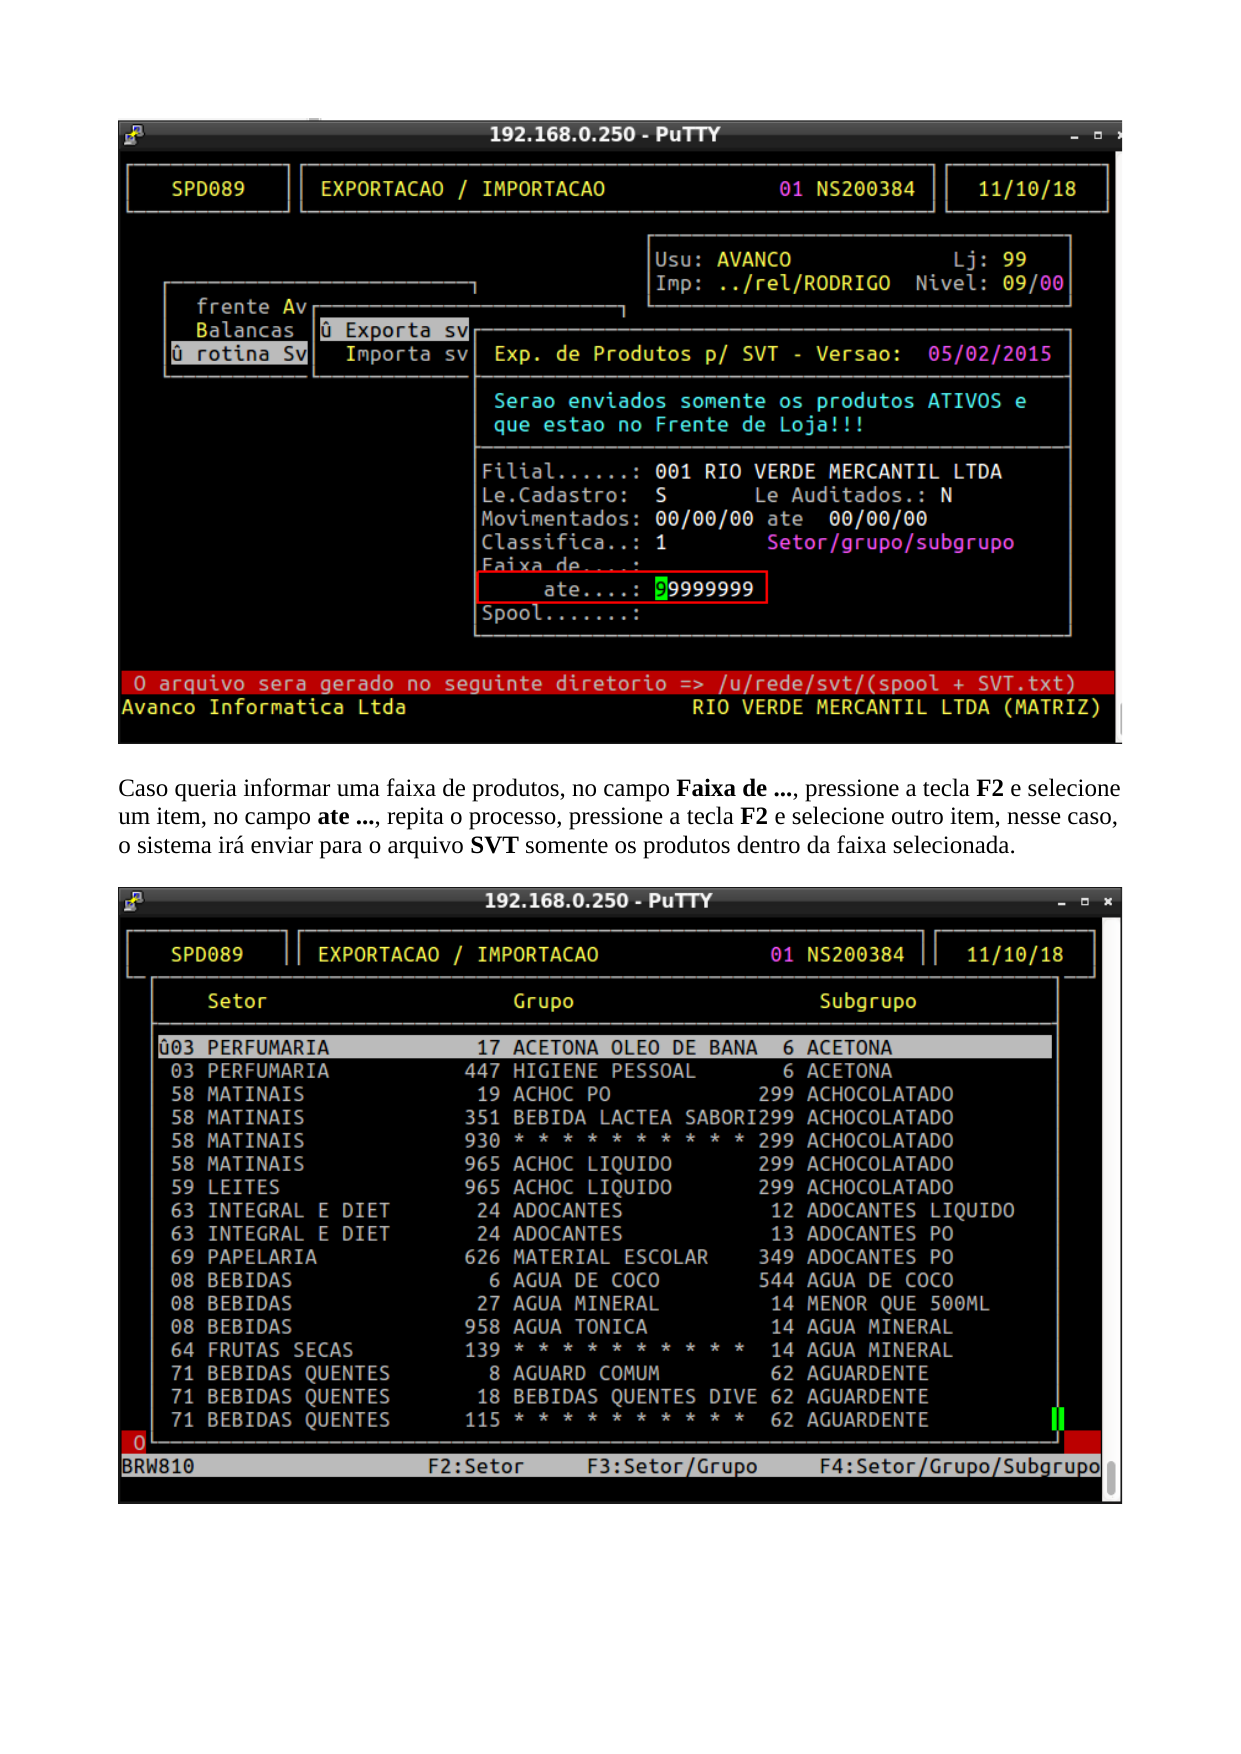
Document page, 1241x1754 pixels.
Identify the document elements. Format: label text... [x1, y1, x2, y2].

text Caso queria informar uma faixa de produtos, no campo Faixa de ..., pressione a tecla F2 e selecione um item, no campo ate ..., repita o processo, pressione a tecla F2 e selecione outro item, nesse caso, o sistema irá enviar para o arquivo SVT somente os produtos dentro da faixa selecionada. [118, 773, 1122, 859]
picture [118, 887, 1123, 1504]
picture [118, 118, 1123, 744]
